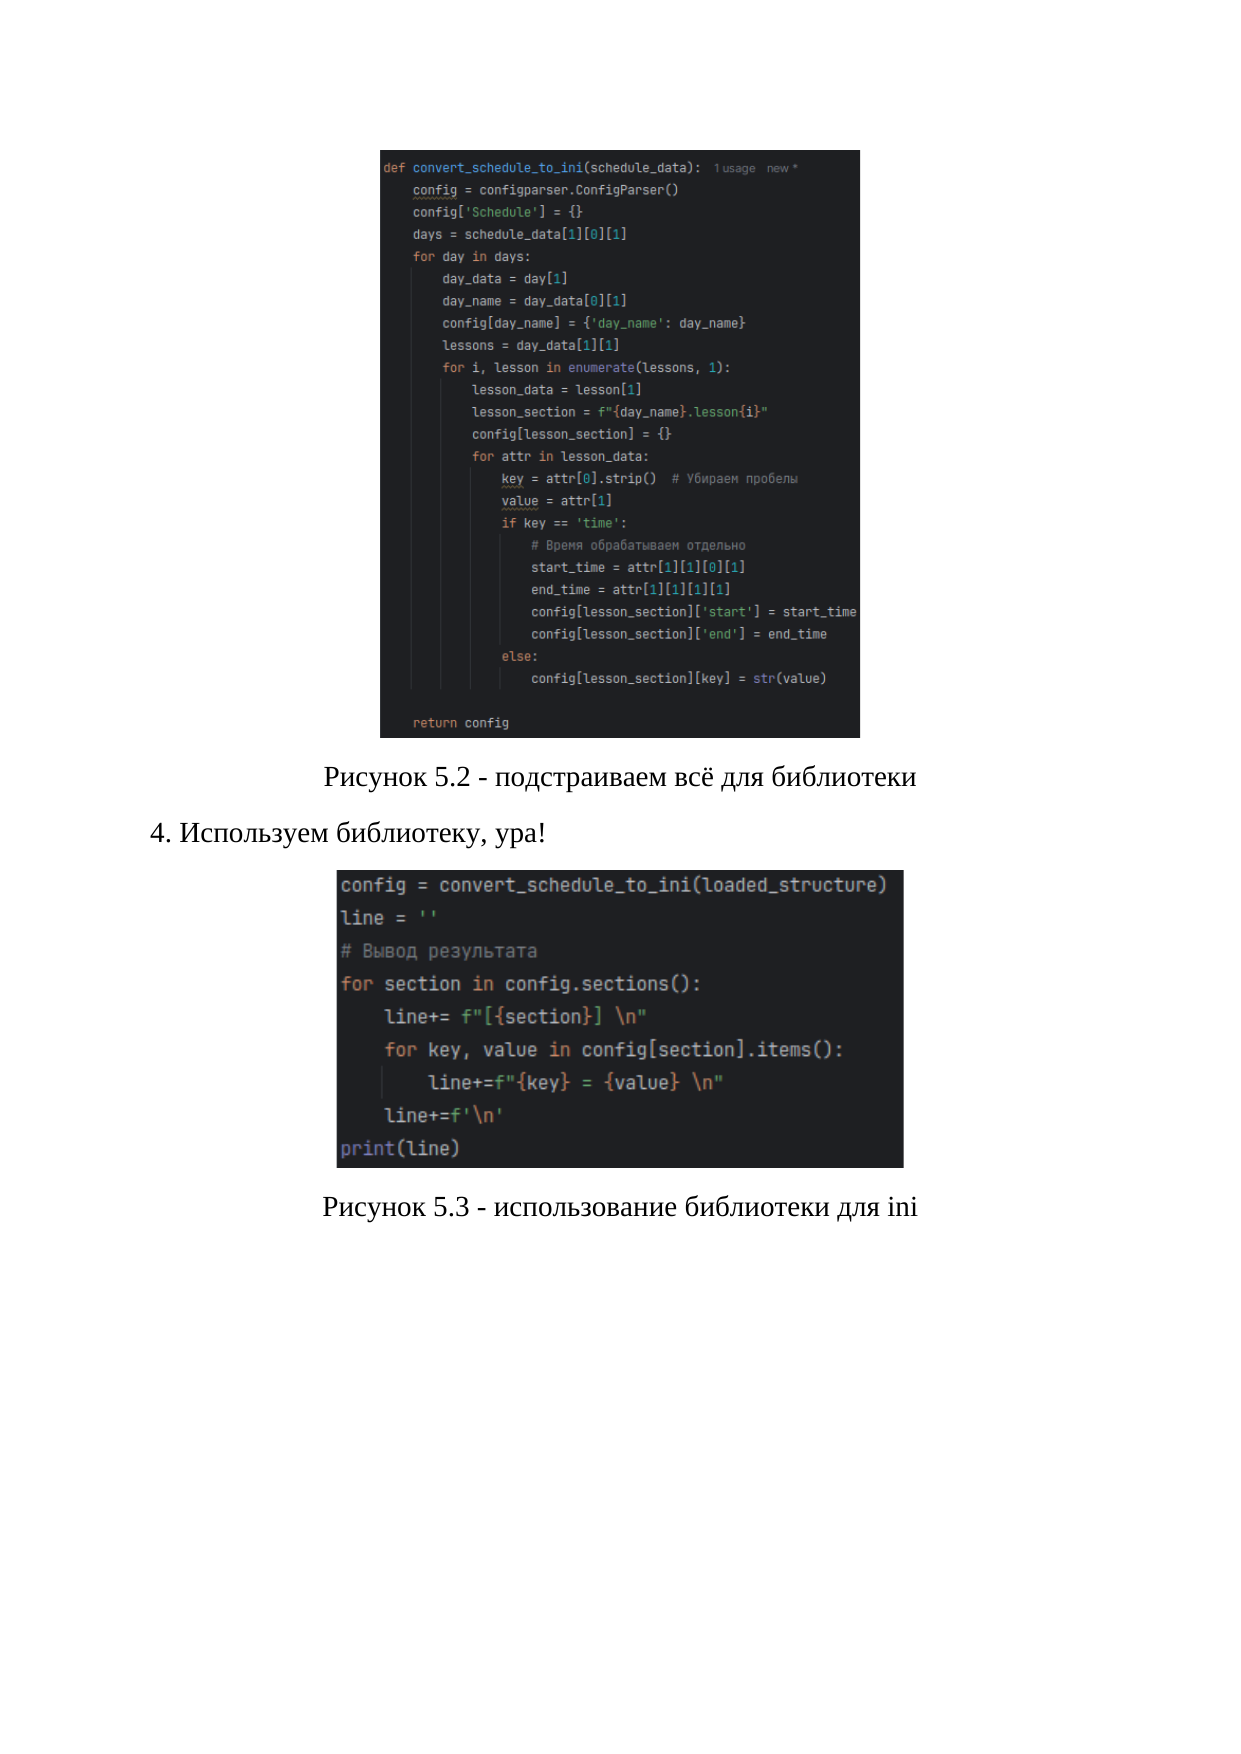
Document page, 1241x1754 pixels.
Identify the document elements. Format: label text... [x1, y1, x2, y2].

text 4. Используем библиотеку, ура! [150, 815, 1090, 849]
text Рисунок 5.3 - использование библиотеки для ini [150, 1189, 1090, 1223]
text Рисунок 5.2 - подстраиваем всё для библиотеки [150, 759, 1090, 793]
